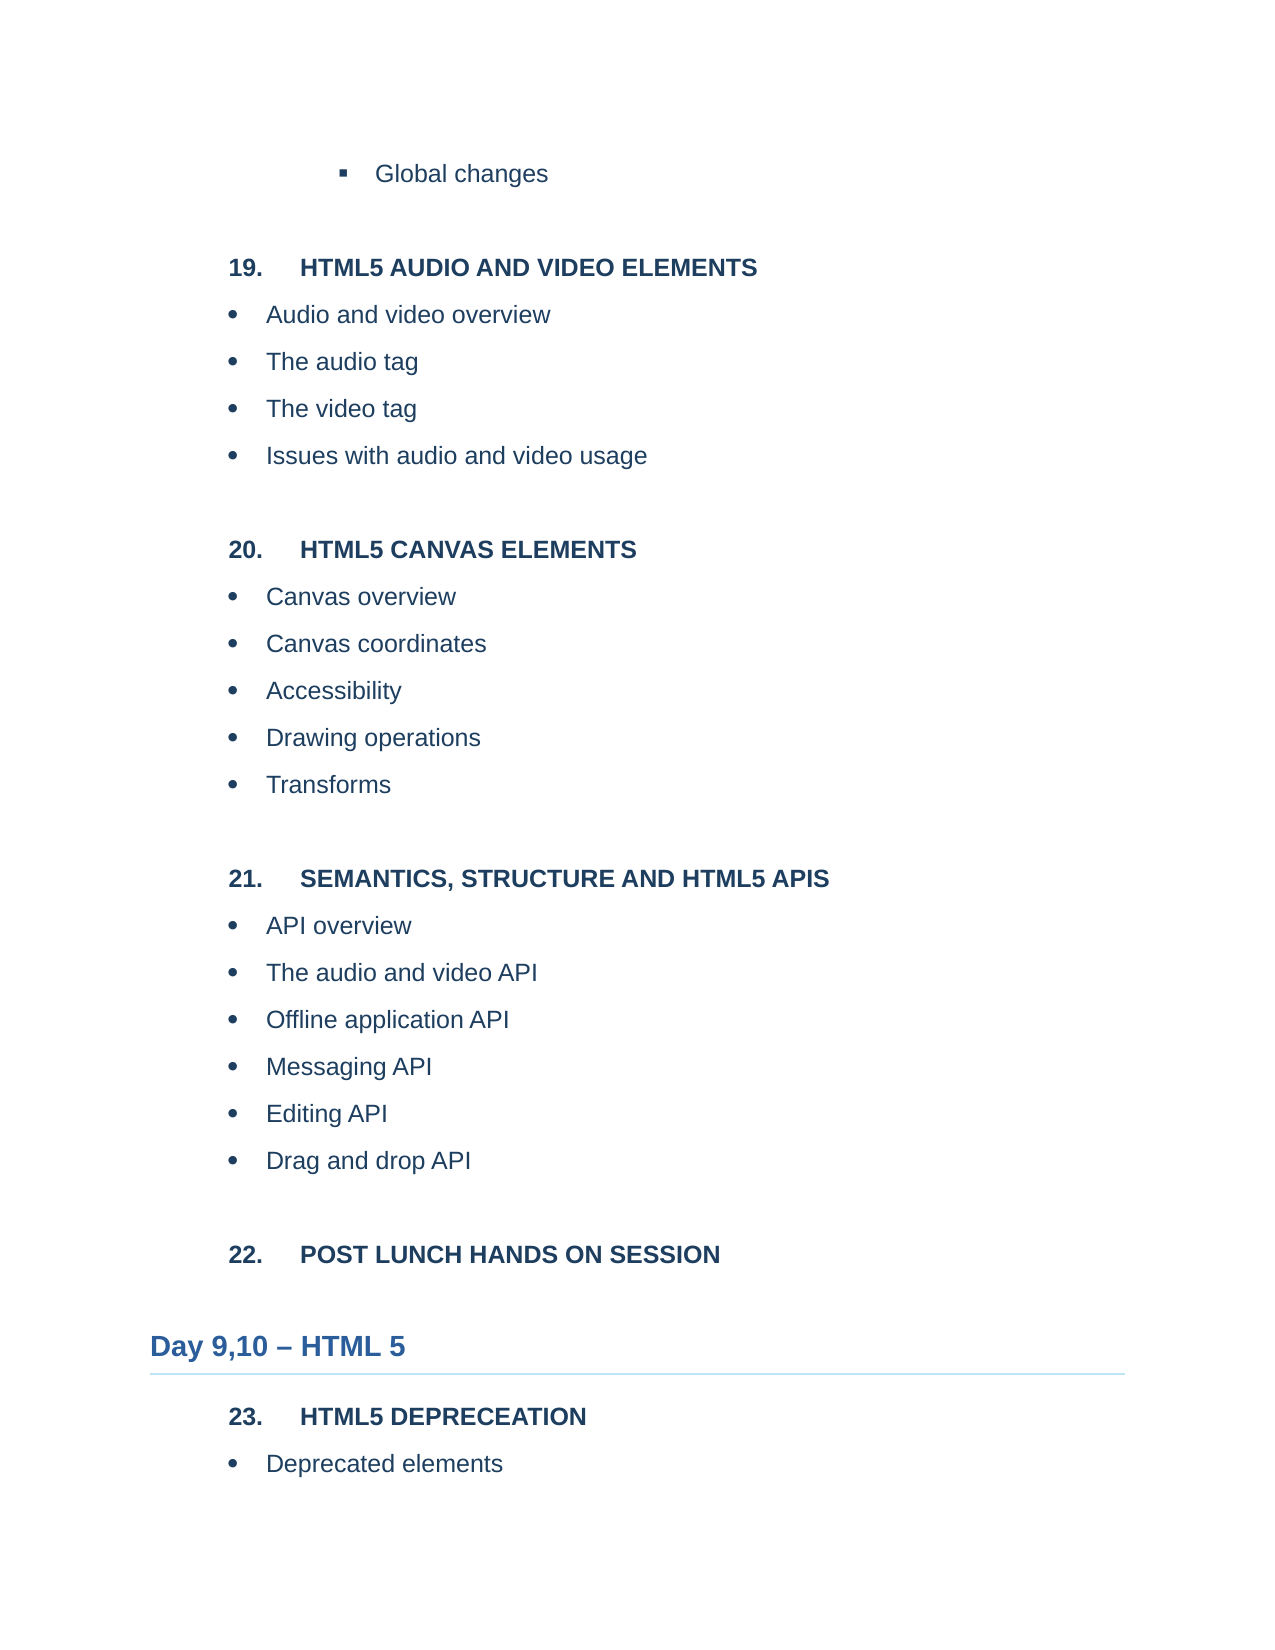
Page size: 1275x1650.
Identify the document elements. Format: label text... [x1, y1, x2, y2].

list The audio and video API [228, 949, 1125, 987]
list API overview [228, 902, 1125, 940]
list Deprecated elements [228, 1440, 1125, 1478]
list Offline application API [228, 996, 1125, 1034]
list Accessibility [228, 667, 1125, 705]
list Transforms [228, 761, 1125, 799]
list HTML5 AUDIO AND VIDEO ELEMENTS [228, 244, 1125, 282]
list Editing API [228, 1089, 1125, 1128]
list Semantics, structure and HTML5 APIS [228, 855, 1125, 893]
list Global changes [337, 150, 1125, 188]
list HTML5 CANVAS ELEMENTS [228, 526, 1125, 564]
list Drag and drop API [228, 1137, 1125, 1174]
list Issues with audio and video usage [228, 432, 1125, 470]
list Canvas coordinates [228, 620, 1125, 658]
list The video tag [228, 385, 1125, 423]
list POST LUNCH Hands on session [228, 1231, 1125, 1268]
list Canvas overview [228, 573, 1125, 611]
list HTML5 depreceation [228, 1393, 1125, 1431]
text Day 9,10 – HTML 5 [150, 1324, 1125, 1373]
list Messaging API [228, 1043, 1125, 1081]
list The audio tag [228, 338, 1125, 376]
list Audio and video overview [228, 291, 1125, 329]
list Drawing operations [228, 714, 1125, 752]
